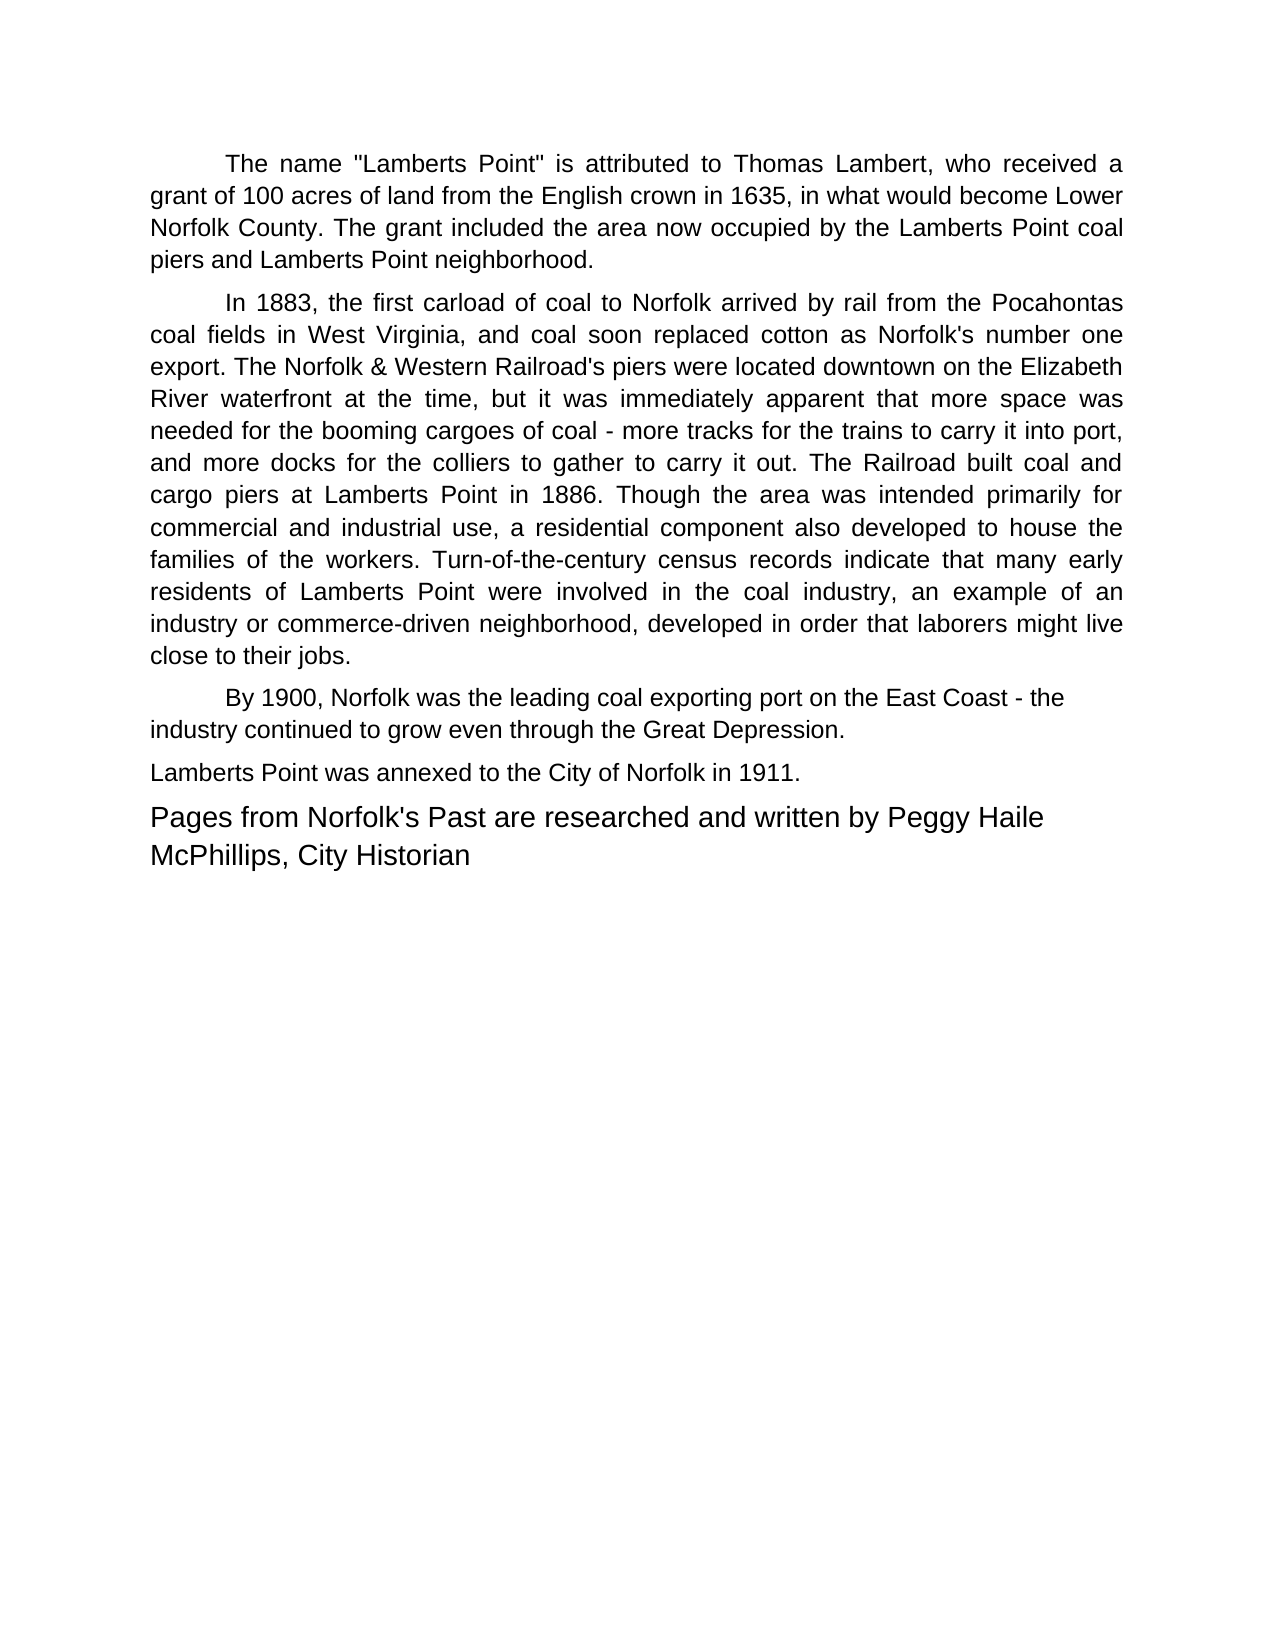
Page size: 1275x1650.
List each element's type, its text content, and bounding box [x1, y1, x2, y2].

text Pages from Norfolk's Past are researched and written by Peggy Haile McPhillips, City Historian [150, 801, 1125, 871]
text Lamberts Point was annexed to the City of Norfolk in 1911. [150, 759, 1125, 787]
text By 1900, Norfolk was the leading coal exporting port on the East Coast - the industry continued to grow even through the Great Depression. [150, 684, 1125, 744]
text The name "Lamberts Point" is attributed to Thomas Lambert, who received a grant of 100 acres of land from the English crown in 1635, in what would become Lower Norfolk County. The grant included the area now occupied by the Lamberts Point coal piers and Lamberts Point neighborhood. [150, 150, 1125, 274]
text In 1883, the first carload of coal to Norfolk arrived by rail from the Pocahontas coal fields in West Virginia, and coal soon replaced cotton as Norfolk's number one export. The Norfolk & Western Railroad's piers were located downtown on the Elizabeth River waterfront at the time, but it was immediately apparent that more space was needed for the booming cargoes of coal - more tracks for the trains to carry it into port, and more docks for the colliers to gather to carry it out. The Railroad built coal and cargo piers at Lamberts Point in 1886. Though the area was intended primarily for commercial and industrial use, a residential component also developed to house the families of the workers. Turn-of-the-century census records indicate that many early residents of Lamberts Point were involved in the coal industry, an example of an industry or commerce-driven neighborhood, developed in order that laborers might live close to their jobs. [150, 289, 1125, 669]
